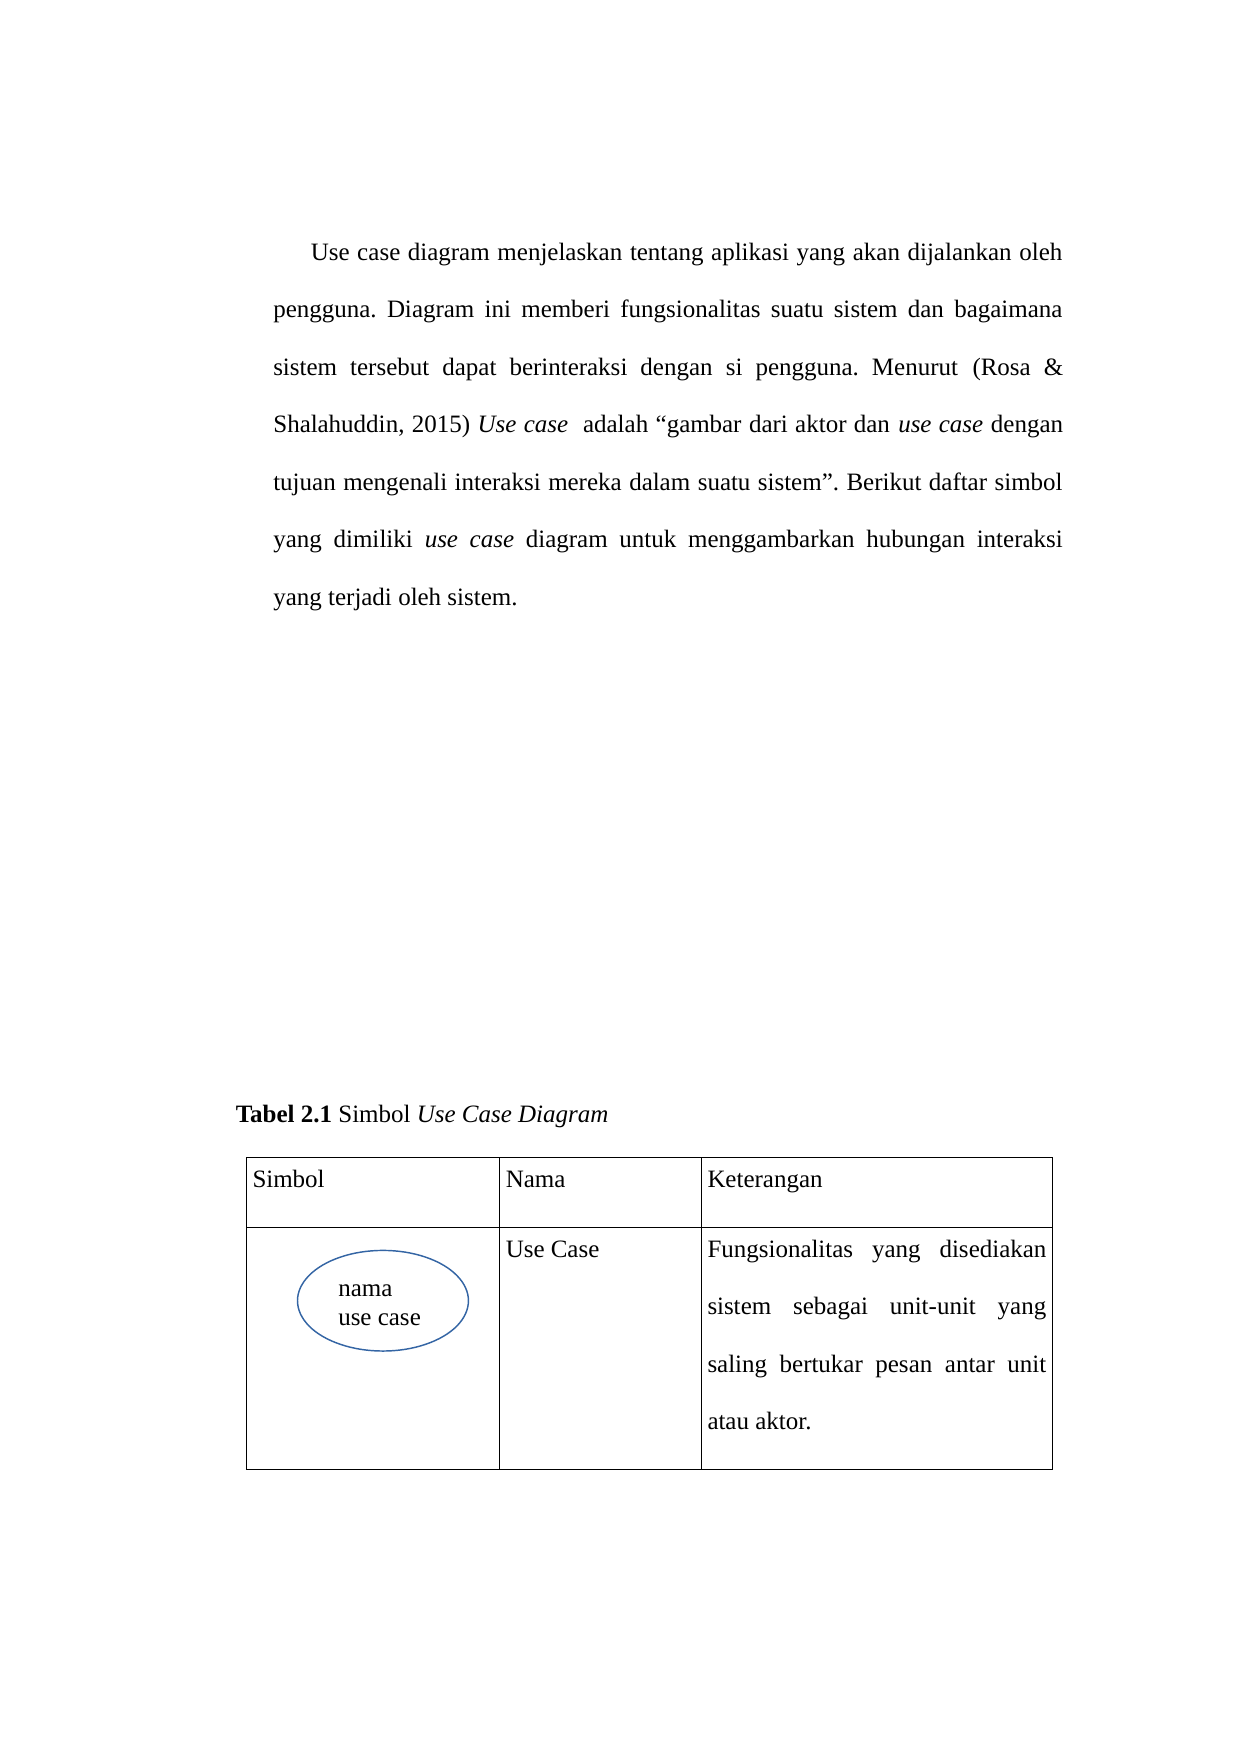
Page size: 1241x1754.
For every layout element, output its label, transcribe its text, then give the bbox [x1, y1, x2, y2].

table_cell Fungsionalitas yang disediakan sistem sebagai unit-unit yang saling bertukar pesan antar unit atau aktor. [702, 1228, 1052, 1469]
table_header Keterangan [702, 1158, 1052, 1227]
text Tabel 2.1 Simbol Use Case Diagram [236, 1099, 1063, 1128]
table_header Simbol [247, 1158, 499, 1227]
table_header Nama [500, 1158, 701, 1227]
table_cell [247, 1228, 499, 1469]
text Use case diagram menjelaskan tentang aplikasi yang akan dijalankan oleh pengguna. Diagram ini memberi fungsionalitas suatu sistem dan bagaimana sistem tersebut dapat berinteraksi dengan si pengguna. Menurut (Rosa & Shalahuddin, 2015)⁠ Use case adalah “gambar dari aktor dan use case dengan tujuan mengenali interaksi mereka dalam suatu sistem”. Berikut daftar simbol yang dimiliki use case diagram untuk menggambarkan hubungan interaksi yang terjadi oleh sistem. [273, 237, 1063, 611]
table_cell Use Case [500, 1228, 701, 1469]
